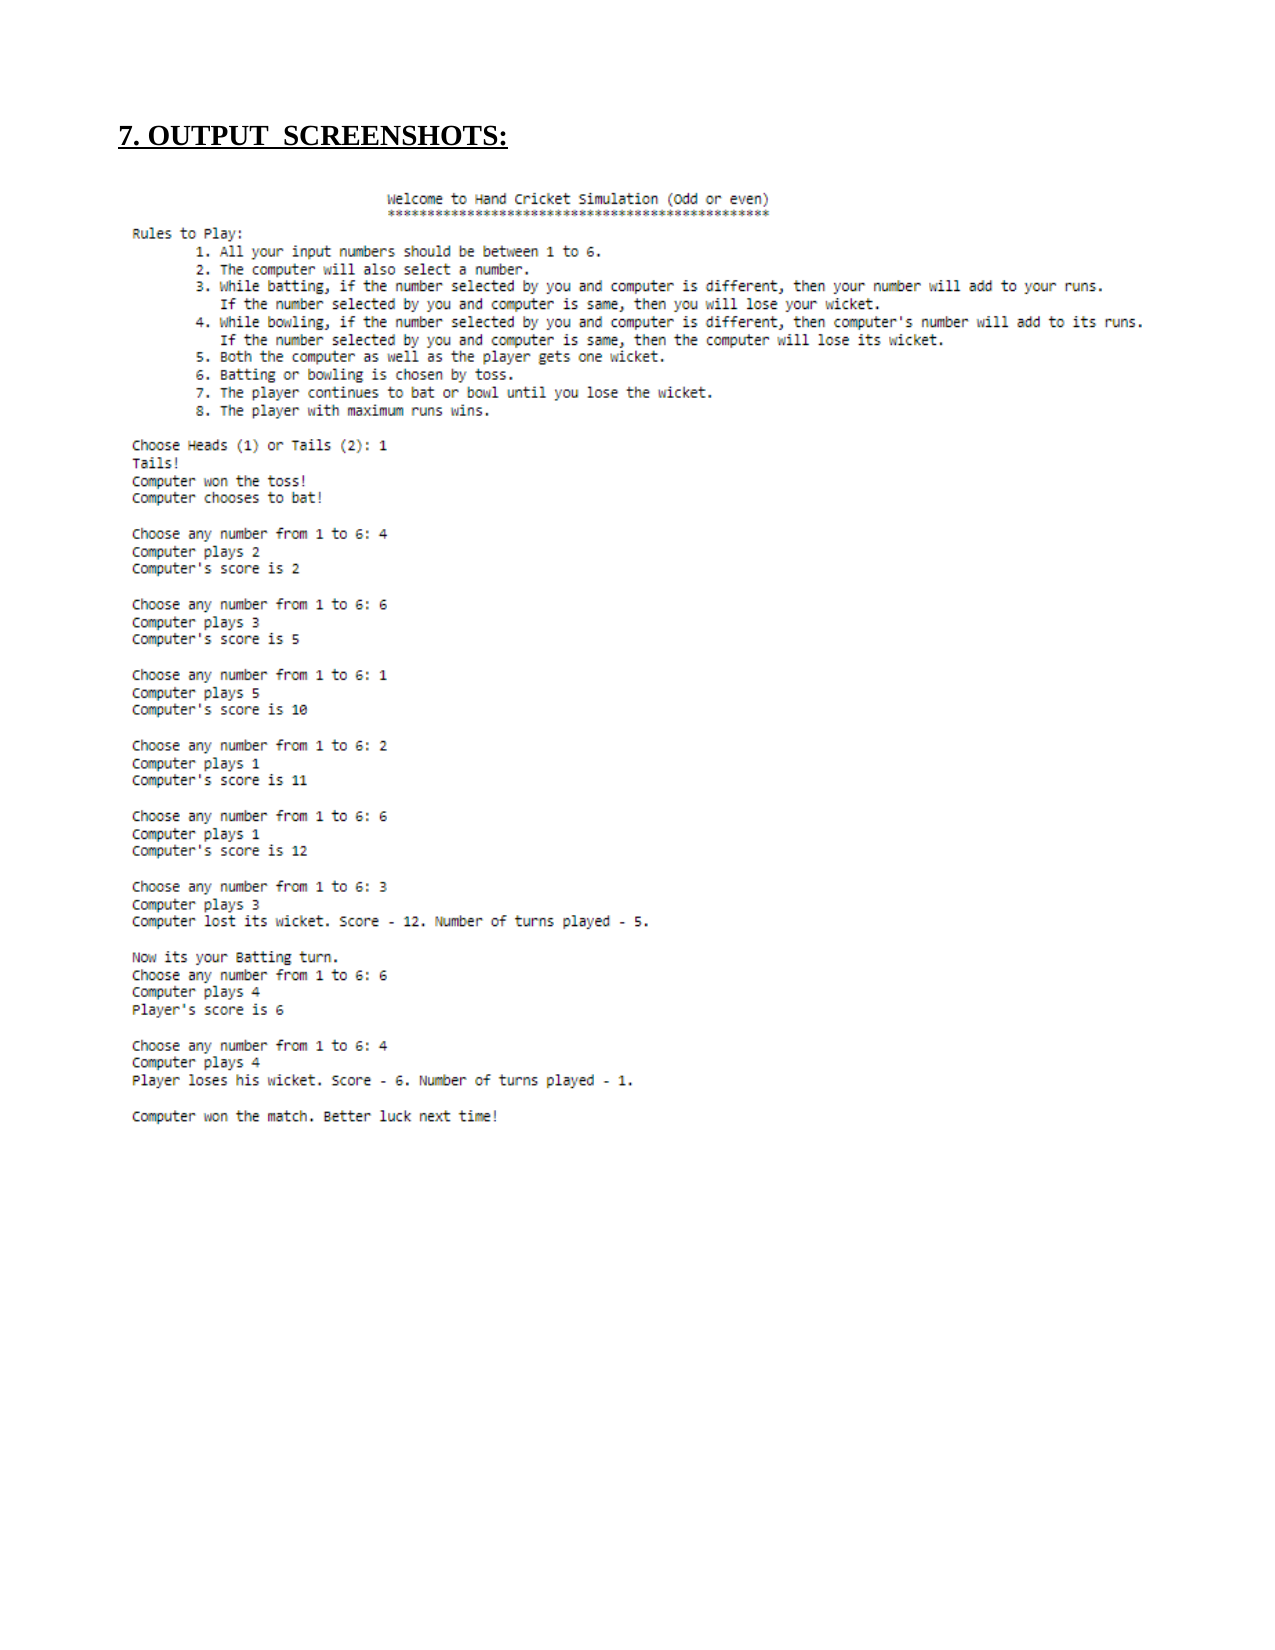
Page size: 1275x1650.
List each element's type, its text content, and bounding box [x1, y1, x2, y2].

text 7. OUTPUT SCREENSHOTS: [118, 118, 1157, 152]
picture [122, 189, 1153, 1134]
